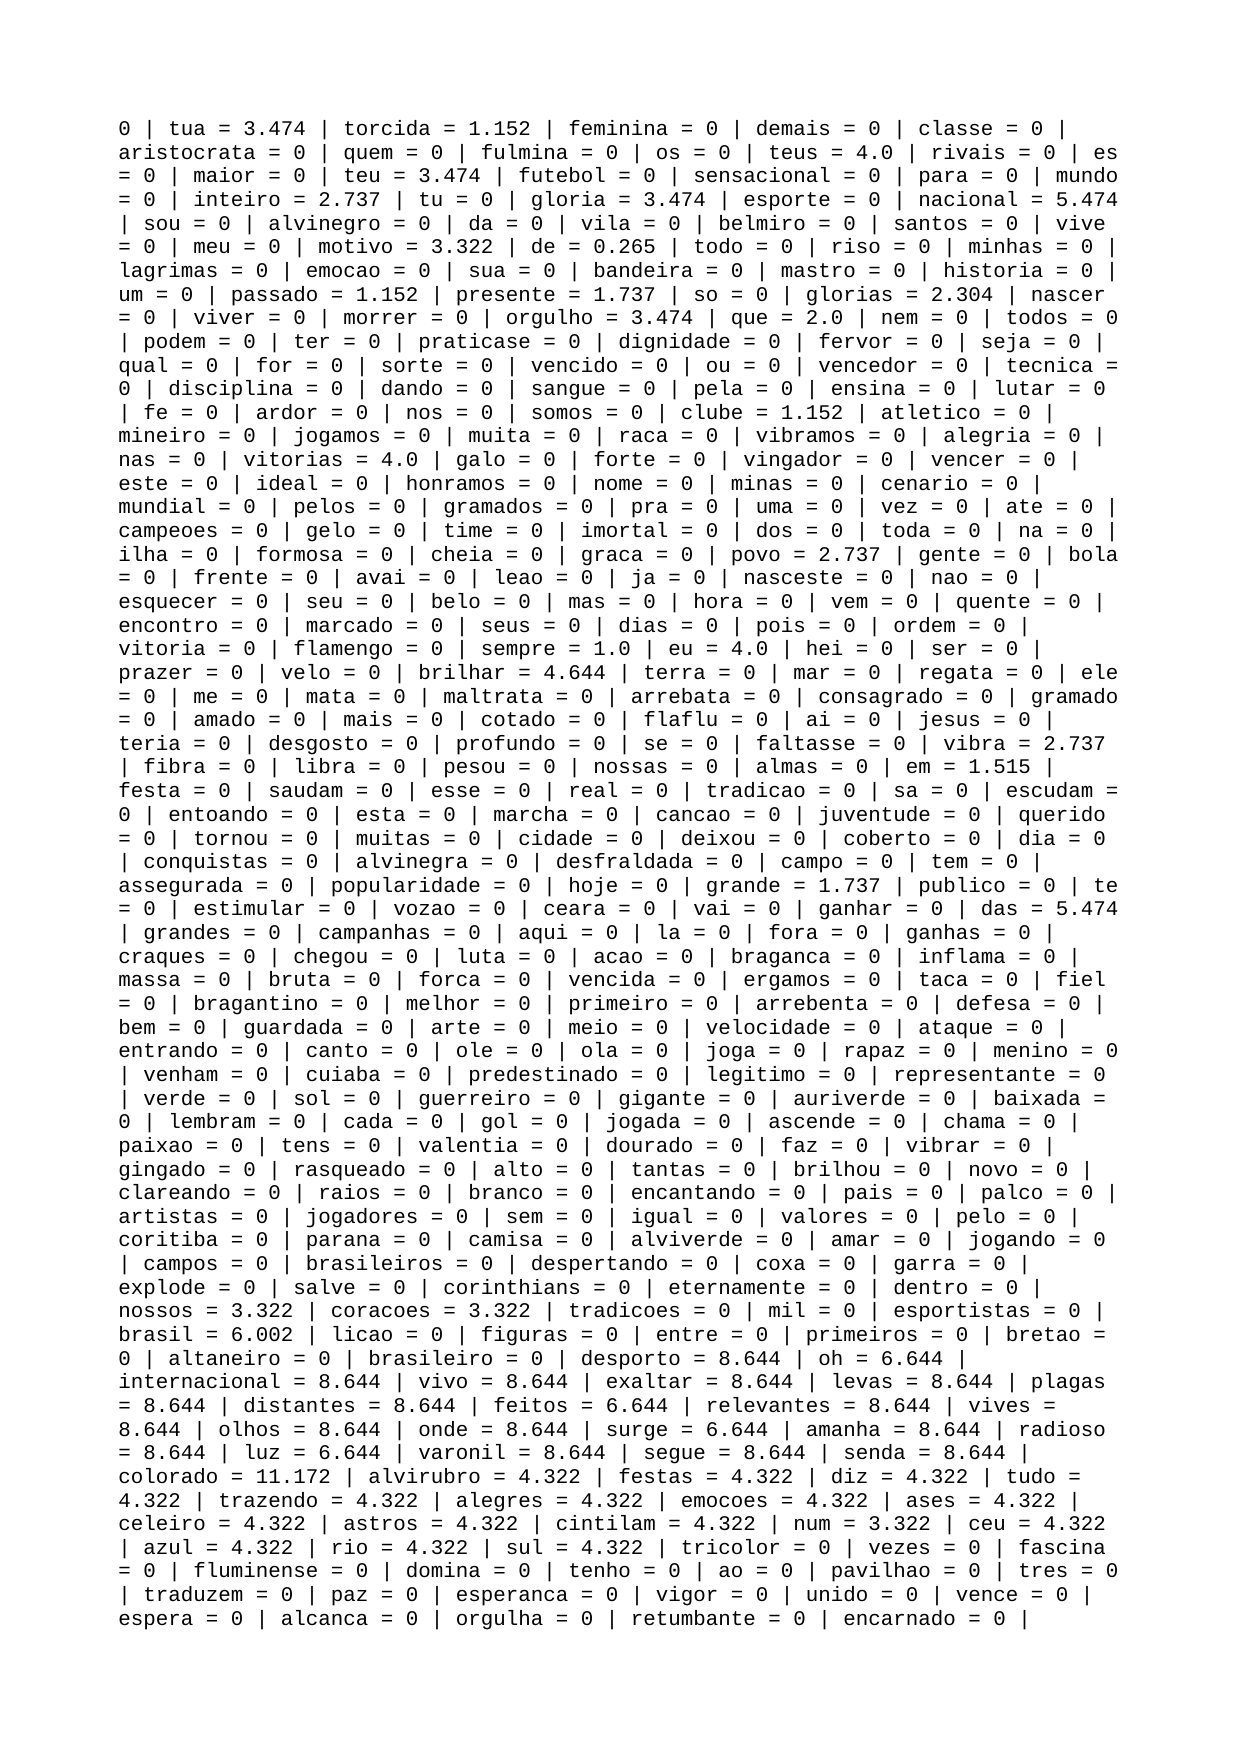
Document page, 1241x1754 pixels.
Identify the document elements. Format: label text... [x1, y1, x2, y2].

text 0 | tua = 3.474 | torcida = 1.152 | feminina = 0 | demais = 0 | classe = 0 | aristocrata = 0 | quem = 0 | fulmina = 0 | os = 0 | teus = 4.0 | rivais = 0 | es = 0 | maior = 0 | teu = 3.474 | futebol = 0 | sensacional = 0 | para = 0 | mundo = 0 | inteiro = 2.737 | tu = 0 | gloria = 3.474 | esporte = 0 | nacional = 5.474 | sou = 0 | alvinegro = 0 | da = 0 | vila = 0 | belmiro = 0 | santos = 0 | vive = 0 | meu = 0 | motivo = 3.322 | de = 0.265 | todo = 0 | riso = 0 | minhas = 0 | lagrimas = 0 | emocao = 0 | sua = 0 | bandeira = 0 | mastro = 0 | historia = 0 | um = 0 | passado = 1.152 | presente = 1.737 | so = 0 | glorias = 2.304 | nascer = 0 | viver = 0 | morrer = 0 | orgulho = 3.474 | que = 2.0 | nem = 0 | todos = 0 | podem = 0 | ter = 0 | praticase = 0 | dignidade = 0 | fervor = 0 | seja = 0 | qual = 0 | for = 0 | sorte = 0 | vencido = 0 | ou = 0 | vencedor = 0 | tecnica = 0 | disciplina = 0 | dando = 0 | sangue = 0 | pela = 0 | ensina = 0 | lutar = 0 | fe = 0 | ardor = 0 | nos = 0 | somos = 0 | clube = 1.152 | atletico = 0 | mineiro = 0 | jogamos = 0 | muita = 0 | raca = 0 | vibramos = 0 | alegria = 0 | nas = 0 | vitorias = 4.0 | galo = 0 | forte = 0 | vingador = 0 | vencer = 0 | este = 0 | ideal = 0 | honramos = 0 | nome = 0 | minas = 0 | cenario = 0 | mundial = 0 | pelos = 0 | gramados = 0 | pra = 0 | uma = 0 | vez = 0 | ate = 0 | campeoes = 0 | gelo = 0 | time = 0 | imortal = 0 | dos = 0 | toda = 0 | na = 0 | ilha = 0 | formosa = 0 | cheia = 0 | graca = 0 | povo = 2.737 | gente = 0 | bola = 0 | frente = 0 | avai = 0 | leao = 0 | ja = 0 | nasceste = 0 | nao = 0 | esquecer = 0 | seu = 0 | belo = 0 | mas = 0 | hora = 0 | vem = 0 | quente = 0 | encontro = 0 | marcado = 0 | seus = 0 | dias = 0 | pois = 0 | ordem = 0 | vitoria = 0 | flamengo = 0 | sempre = 1.0 | eu = 4.0 | hei = 0 | ser = 0 | prazer = 0 | velo = 0 | brilhar = 4.644 | terra = 0 | mar = 0 | regata = 0 | ele = 0 | me = 0 | mata = 0 | maltrata = 0 | arrebata = 0 | consagrado = 0 | gramado = 0 | amado = 0 | mais = 0 | cotado = 0 | flaflu = 0 | ai = 0 | jesus = 0 | teria = 0 | desgosto = 0 | profundo = 0 | se = 0 | faltasse = 0 | vibra = 2.737 | fibra = 0 | libra = 0 | pesou = 0 | nossas = 0 | almas = 0 | em = 1.515 | festa = 0 | saudam = 0 | esse = 0 | real = 0 | tradicao = 0 | sa = 0 | escudam = 0 | entoando = 0 | esta = 0 | marcha = 0 | cancao = 0 | juventude = 0 | querido = 0 | tornou = 0 | muitas = 0 | cidade = 0 | deixou = 0 | coberto = 0 | dia = 0 | conquistas = 0 | alvinegra = 0 | desfraldada = 0 | campo = 0 | tem = 0 | assegurada = 0 | popularidade = 0 | hoje = 0 | grande = 1.737 | publico = 0 | te = 0 | estimular = 0 | vozao = 0 | ceara = 0 | vai = 0 | ganhar = 0 | das = 5.474 | grandes = 0 | campanhas = 0 | aqui = 0 | la = 0 | fora = 0 | ganhas = 0 | craques = 0 | chegou = 0 | luta = 0 | acao = 0 | braganca = 0 | inflama = 0 | massa = 0 | bruta = 0 | forca = 0 | vencida = 0 | ergamos = 0 | taca = 0 | fiel = 0 | bragantino = 0 | melhor = 0 | primeiro = 0 | arrebenta = 0 | defesa = 0 | bem = 0 | guardada = 0 | arte = 0 | meio = 0 | velocidade = 0 | ataque = 0 | entrando = 0 | canto = 0 | ole = 0 | ola = 0 | joga = 0 | rapaz = 0 | menino = 0 | venham = 0 | cuiaba = 0 | predestinado = 0 | legitimo = 0 | representante = 0 | verde = 0 | sol = 0 | guerreiro = 0 | gigante = 0 | auriverde = 0 | baixada = 0 | lembram = 0 | cada = 0 | gol = 0 | jogada = 0 | ascende = 0 | chama = 0 | paixao = 0 | tens = 0 | valentia = 0 | dourado = 0 | faz = 0 | vibrar = 0 | gingado = 0 | rasqueado = 0 | alto = 0 | tantas = 0 | brilhou = 0 | novo = 0 | clareando = 0 | raios = 0 | branco = 0 | encantando = 0 | pais = 0 | palco = 0 | artistas = 0 | jogadores = 0 | sem = 0 | igual = 0 | valores = 0 | pelo = 0 | coritiba = 0 | parana = 0 | camisa = 0 | alviverde = 0 | amar = 0 | jogando = 0 | campos = 0 | brasileiros = 0 | despertando = 0 | coxa = 0 | garra = 0 | explode = 0 | salve = 0 | corinthians = 0 | eternamente = 0 | dentro = 0 | nossos = 3.322 | coracoes = 3.322 | tradicoes = 0 | mil = 0 | esportistas = 0 | brasil = 6.002 | licao = 0 | figuras = 0 | entre = 0 | primeiros = 0 | bretao = 0 | altaneiro = 0 | brasileiro = 0 | desporto = 8.644 | oh = 6.644 | internacional = 8.644 | vivo = 8.644 | exaltar = 8.644 | levas = 8.644 | plagas = 8.644 | distantes = 8.644 | feitos = 6.644 | relevantes = 8.644 | vives = 8.644 | olhos = 8.644 | onde = 8.644 | surge = 6.644 | amanha = 8.644 | radioso = 8.644 | luz = 6.644 | varonil = 8.644 | segue = 8.644 | senda = 8.644 | colorado = 11.172 | alvirubro = 4.322 | festas = 4.322 | diz = 4.322 | tudo = 4.322 | trazendo = 4.322 | alegres = 4.322 | emocoes = 4.322 | ases = 4.322 | celeiro = 4.322 | astros = 4.322 | cintilam = 4.322 | num = 3.322 | ceu = 4.322 | azul = 4.322 | rio = 4.322 | sul = 4.322 | tricolor = 0 | vezes = 0 | fascina = 0 | fluminense = 0 | domina = 0 | tenho = 0 | ao = 0 | pavilhao = 0 | tres = 0 | traduzem = 0 | paz = 0 | esperanca = 0 | vigor = 0 | unido = 0 | vence = 0 | espera = 0 | alcanca = 0 | orgulha = 0 | retumbante = 0 | encarnado = 0 | [118, 118, 1122, 1631]
